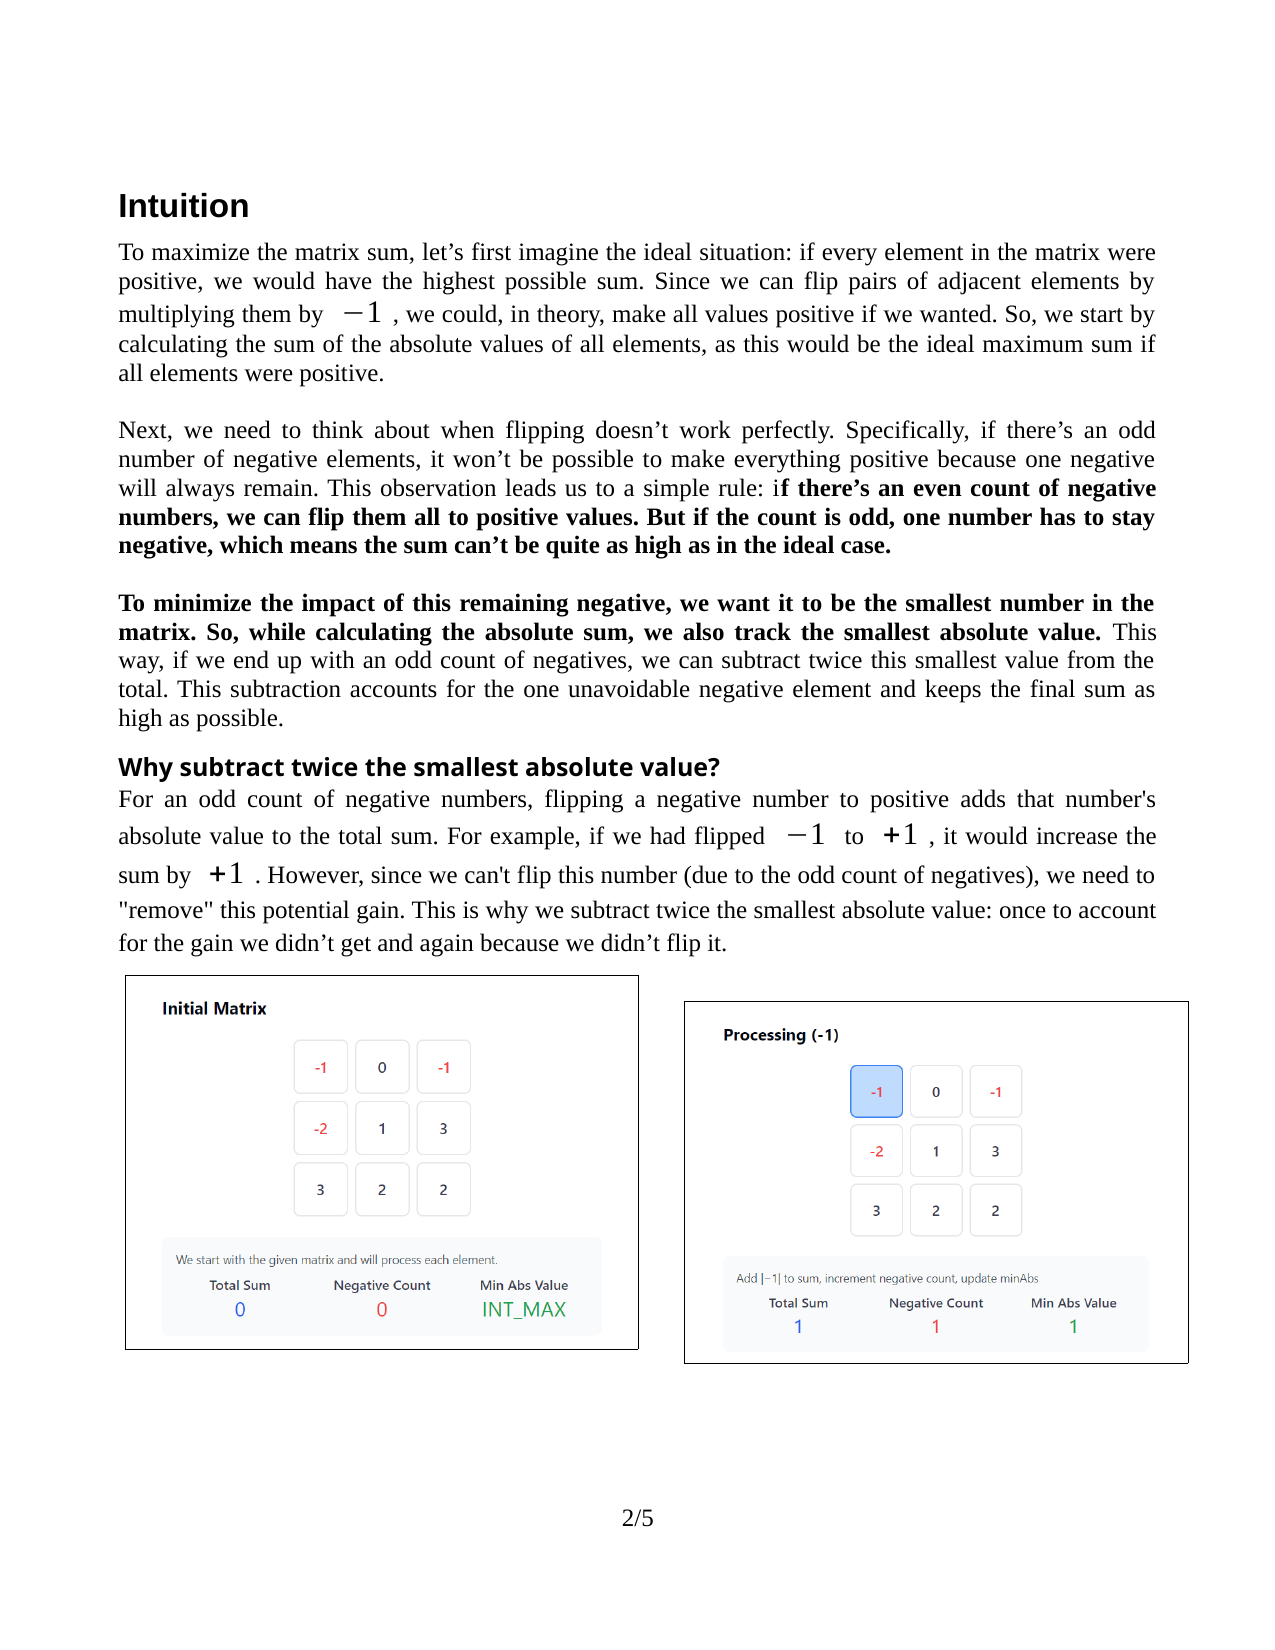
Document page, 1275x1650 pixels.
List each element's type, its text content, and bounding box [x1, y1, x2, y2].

text To minimize the impact of this remaining negative, we want it to be the smallest number in the matrix. So, while calculating the absolute sum, we also track the smallest absolute value. This way, if we end up with an odd count of negatives, we can subtract twice this smallest value from the total. This subtraction accounts for the one unavoidable negative element and keeps the final sum as high as possible. [118, 588, 1157, 732]
text Why subtract twice the smallest absolute value? (Click Here!) [118, 750, 1157, 784]
picture [127, 978, 635, 1346]
text To maximize the matrix sum, let’s first imagine the ideal situation: if every element in the matrix were positive, we would have the highest possible sum. Since we can flip pairs of adjacent elements by multiplying them by , we could, in theory, make all values positive if we wanted. So, we start by calculating the sum of the absolute values of all elements, as this would be the ideal maximum sum if all elements were positive. [118, 237, 1157, 387]
text Next, we need to think about when flipping doesn’t work perfectly. Specifically, if there’s an odd number of negative elements, it won’t be possible to make everything positive because one negative will always remain. This observation leads us to a simple rule: if there’s an even count of negative numbers, we can flip them all to positive values. But if the count is odd, one number has to stay negative, which means the sum can’t be quite as high as in the ideal case. [118, 416, 1157, 559]
text For an odd count of negative numbers, flipping a negative number to positive adds that number's absolute value to the total sum. For example, if we had flipped to , it would increase the sum by . However, since we can't flip this number (due to the odd count of negatives), we need to "remove" this potential gain. This is why we subtract twice the smallest absolute value: once to account for the gain we didn’t get and again because we didn’t flip it. [118, 784, 1157, 957]
subtitle Intuition [118, 186, 1157, 224]
picture [687, 1004, 1185, 1360]
